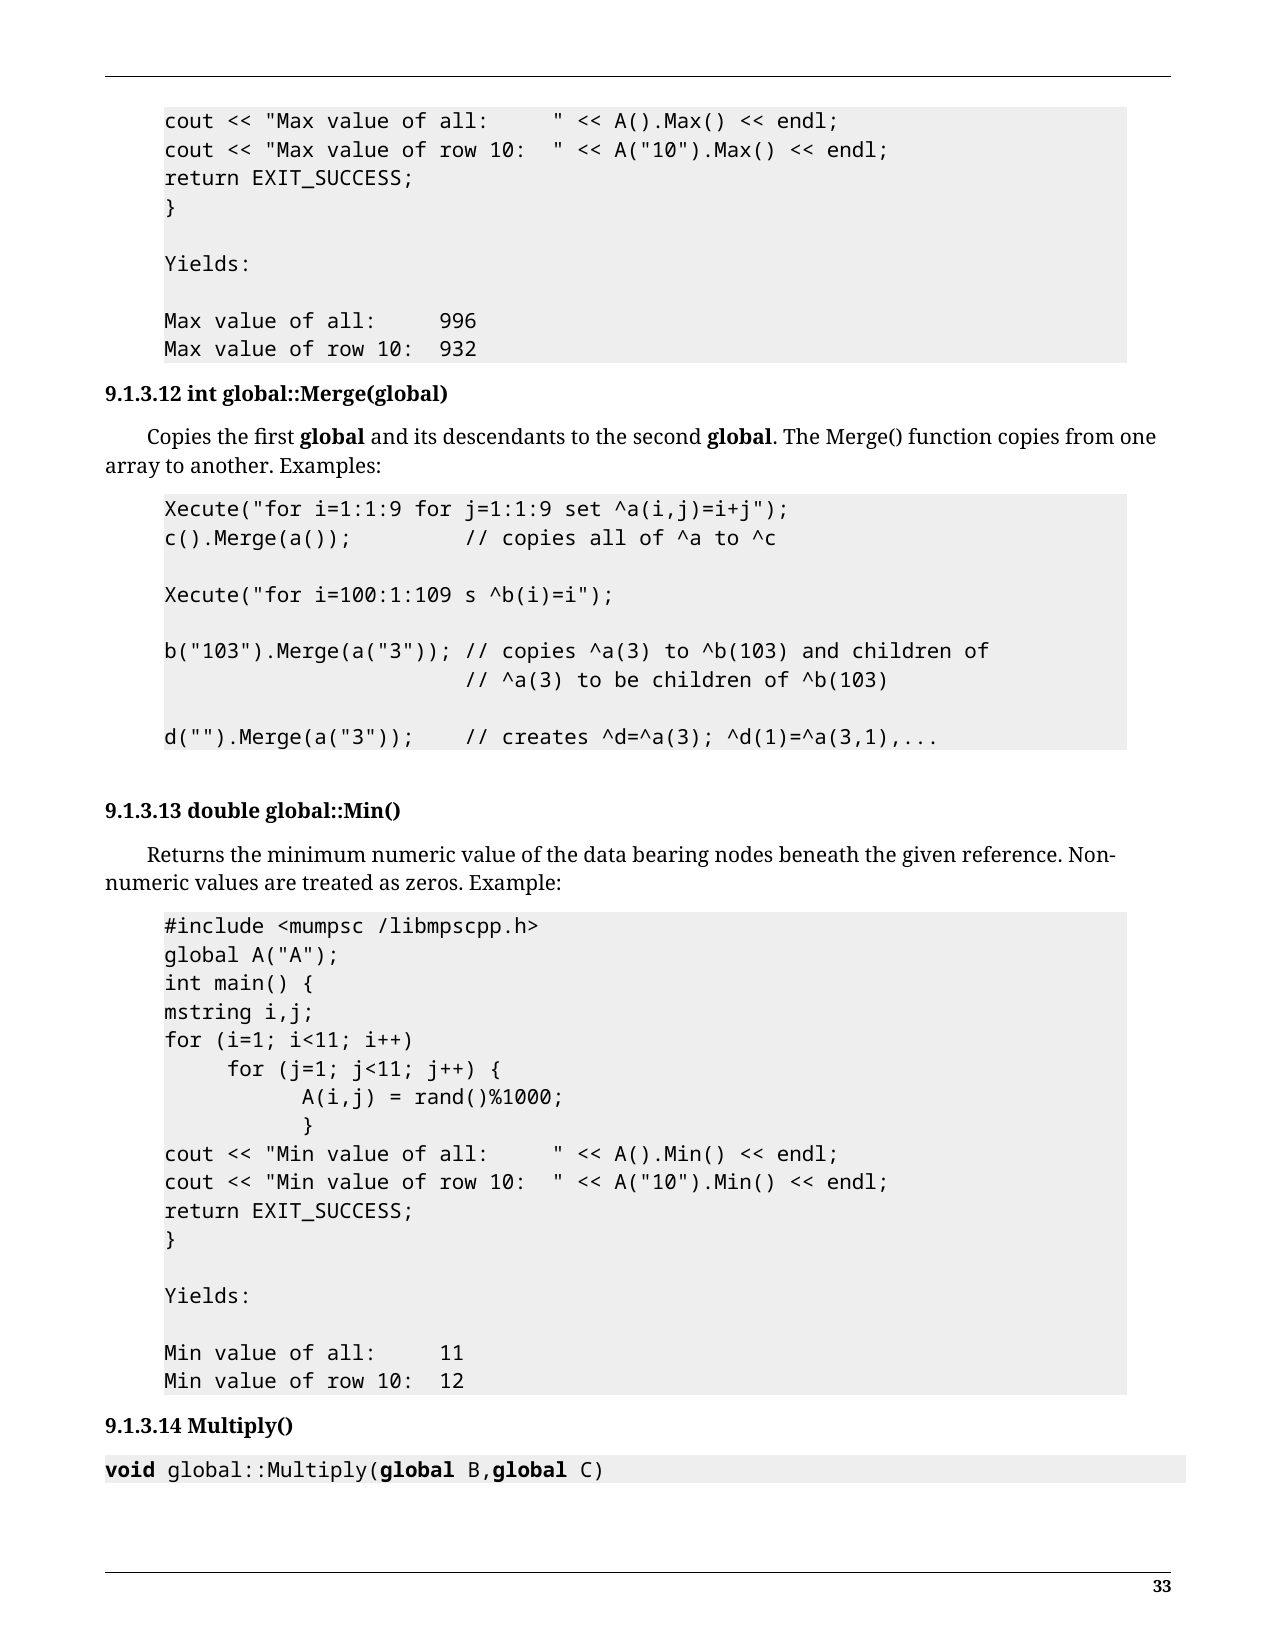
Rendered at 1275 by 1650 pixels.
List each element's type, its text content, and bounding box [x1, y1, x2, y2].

text mstring i,j; [164, 997, 1127, 1025]
text void global::Multiply(global B,global C) [105, 1455, 1186, 1483]
text Copies the first global and its descendants to the second global. The Merge() function copies from one array to another. Examples: [105, 422, 1186, 479]
text return EXIT_SUCCESS; [164, 1196, 1127, 1224]
text global A("A"); [164, 940, 1127, 968]
text } [164, 1111, 1127, 1139]
text Min value of all: 11 [164, 1338, 1127, 1367]
text Min value of row 10: 12 [164, 1367, 1127, 1395]
text int main() { [164, 968, 1127, 997]
text Yields: [164, 1281, 1127, 1310]
text cout << "Min value of all: " << A().Min() << endl; [164, 1139, 1127, 1167]
text } [164, 1224, 1127, 1253]
text // ^a(3) to be children of ^b(103) [164, 665, 1127, 693]
text A(i,j) = rand()%1000; [164, 1082, 1127, 1111]
text Max value of row 10: 932 [164, 334, 1127, 363]
subtitle double global::Min() [105, 796, 1186, 825]
text b("103").Merge(a("3")); // copies ^a(3) to ^b(103) and children of [164, 637, 1127, 665]
text c().Merge(a()); // copies all of ^a to ^c [164, 523, 1127, 551]
text Xecute("for i=100:1:109 s ^b(i)=i"); [164, 580, 1127, 608]
text cout << "Max value of all: " << A().Max() << endl; [164, 107, 1127, 135]
text Max value of all: 996 [164, 306, 1127, 334]
text } [164, 192, 1127, 220]
text Yields: [164, 249, 1127, 277]
text for (i=1; i<11; i++) [164, 1025, 1127, 1054]
text Returns the minimum numeric value of the data bearing nodes beneath the given reference. Non-numeric values are treated as zeros. Example: [105, 840, 1186, 897]
text d("").Merge(a("3")); // creates ^d=^a(3); ^d(1)=^a(3,1),... [164, 722, 1127, 750]
subtitle int global::Merge(global) [105, 379, 1186, 407]
text return EXIT_SUCCESS; [164, 163, 1127, 192]
text for (j=1; j<11; j++) { [164, 1054, 1127, 1082]
text Xecute("for i=1:1:9 for j=1:1:9 set ^a(i,j)=i+j"); [164, 494, 1127, 523]
text #include <mumpsc /libmpscpp.h> [164, 912, 1127, 940]
text cout << "Min value of row 10: " << A("10").Min() << endl; [164, 1167, 1127, 1196]
subtitle Multiply() [105, 1411, 1186, 1440]
text cout << "Max value of row 10: " << A("10").Max() << endl; [164, 135, 1127, 163]
